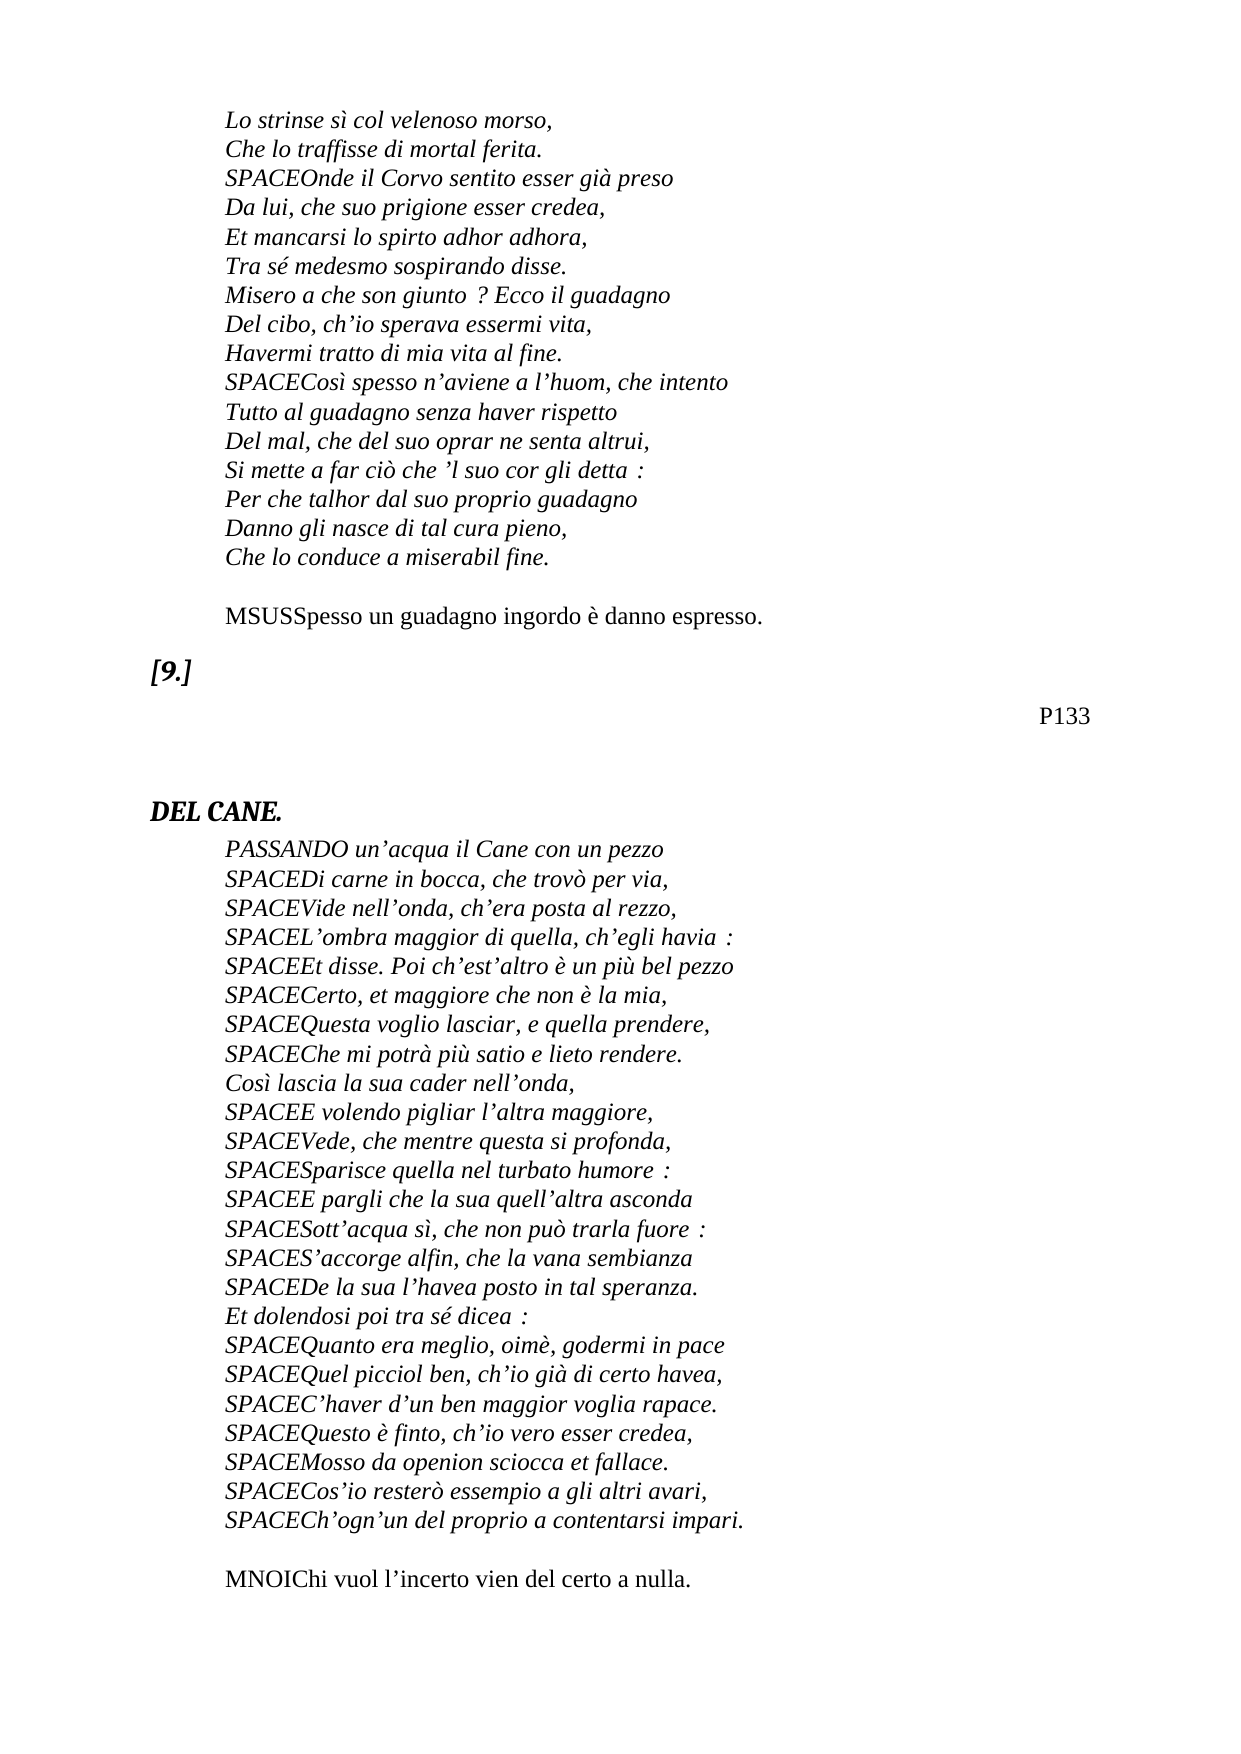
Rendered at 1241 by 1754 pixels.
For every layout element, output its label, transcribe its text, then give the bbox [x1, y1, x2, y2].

text Et dolendosi poi tra sé dicea : SPACEQuanto era meglio, oimè, godermi in pace SPACEQuel picciol ben, ch’io già di certo havea, SPACEC’haver d’un ben maggior voglia rapace. SPACEQuesto è finto, ch’io vero esser credea, SPACEMosso da openion sciocca et fallace. SPACECos’io resterò essempio a gli altri avari, SPACECh’ogn’un del proprio a contentarsi impari. [225, 1301, 1090, 1534]
text MNOIChi vuol l’incerto vien del certo a nulla. [225, 1564, 1090, 1593]
text SPACEOnde il Corvo sentito esser già preso Da lui, che suo prigione esser credea, Et mancarsi lo spirto adhor adhora, Tra sé medesmo sospirando disse. Misero a che son giunto ? Ecco il guadagno Del cibo, ch’io sperava essermi vita, Havermi tratto di mia vita al fine. [225, 163, 1090, 367]
text PASSANDO un’acqua il Cane con un pezzo SPACEDi carne in bocca, che trovò per via, SPACEVide nell’onda, ch’era posta al rezzo, SPACEL’ombra maggior di quella, ch’egli havia : SPACEEt disse. Poi ch’est’altro è un più bel pezzo SPACECerto, et maggiore che non è la mia, SPACEQuesta voglio lasciar, e quella prendere, SPACEChe mi potrà più satio e lieto rendere. [225, 834, 1090, 1068]
text P133 [150, 695, 1090, 732]
text MSUSSpesso un guadagno ingordo è danno espresso. [225, 601, 1090, 630]
subtitle [9.] [150, 655, 1090, 688]
subtitle DEL CANE. [150, 795, 1090, 828]
text Così lascia la sua cader nell’onda, SPACEE volendo pigliar l’altra maggiore, SPACEVede, che mentre questa si profonda, SPACESparisce quella nel turbato humore : SPACEE pargli che la sua quell’altra asconda SPACESott’acqua sì, che non può trarla fuore : SPACES’accorge alfin, che la vana sembianza SPACEDe la sua l’havea posto in tal speranza. [225, 1068, 1090, 1301]
text Lo strinse sì col velenoso morso, Che lo traffisse di mortal ferita. [225, 105, 1090, 163]
text SPACECosì spesso n’aviene a l’huom, che intento Tutto al guadagno senza haver rispetto Del mal, che del suo oprar ne senta altrui, Si mette a far ciò che ’l suo cor gli detta : Per che talhor dal suo proprio guadagno Danno gli nasce di tal cura pieno, Che lo conduce a miserabil fine. [225, 367, 1090, 572]
